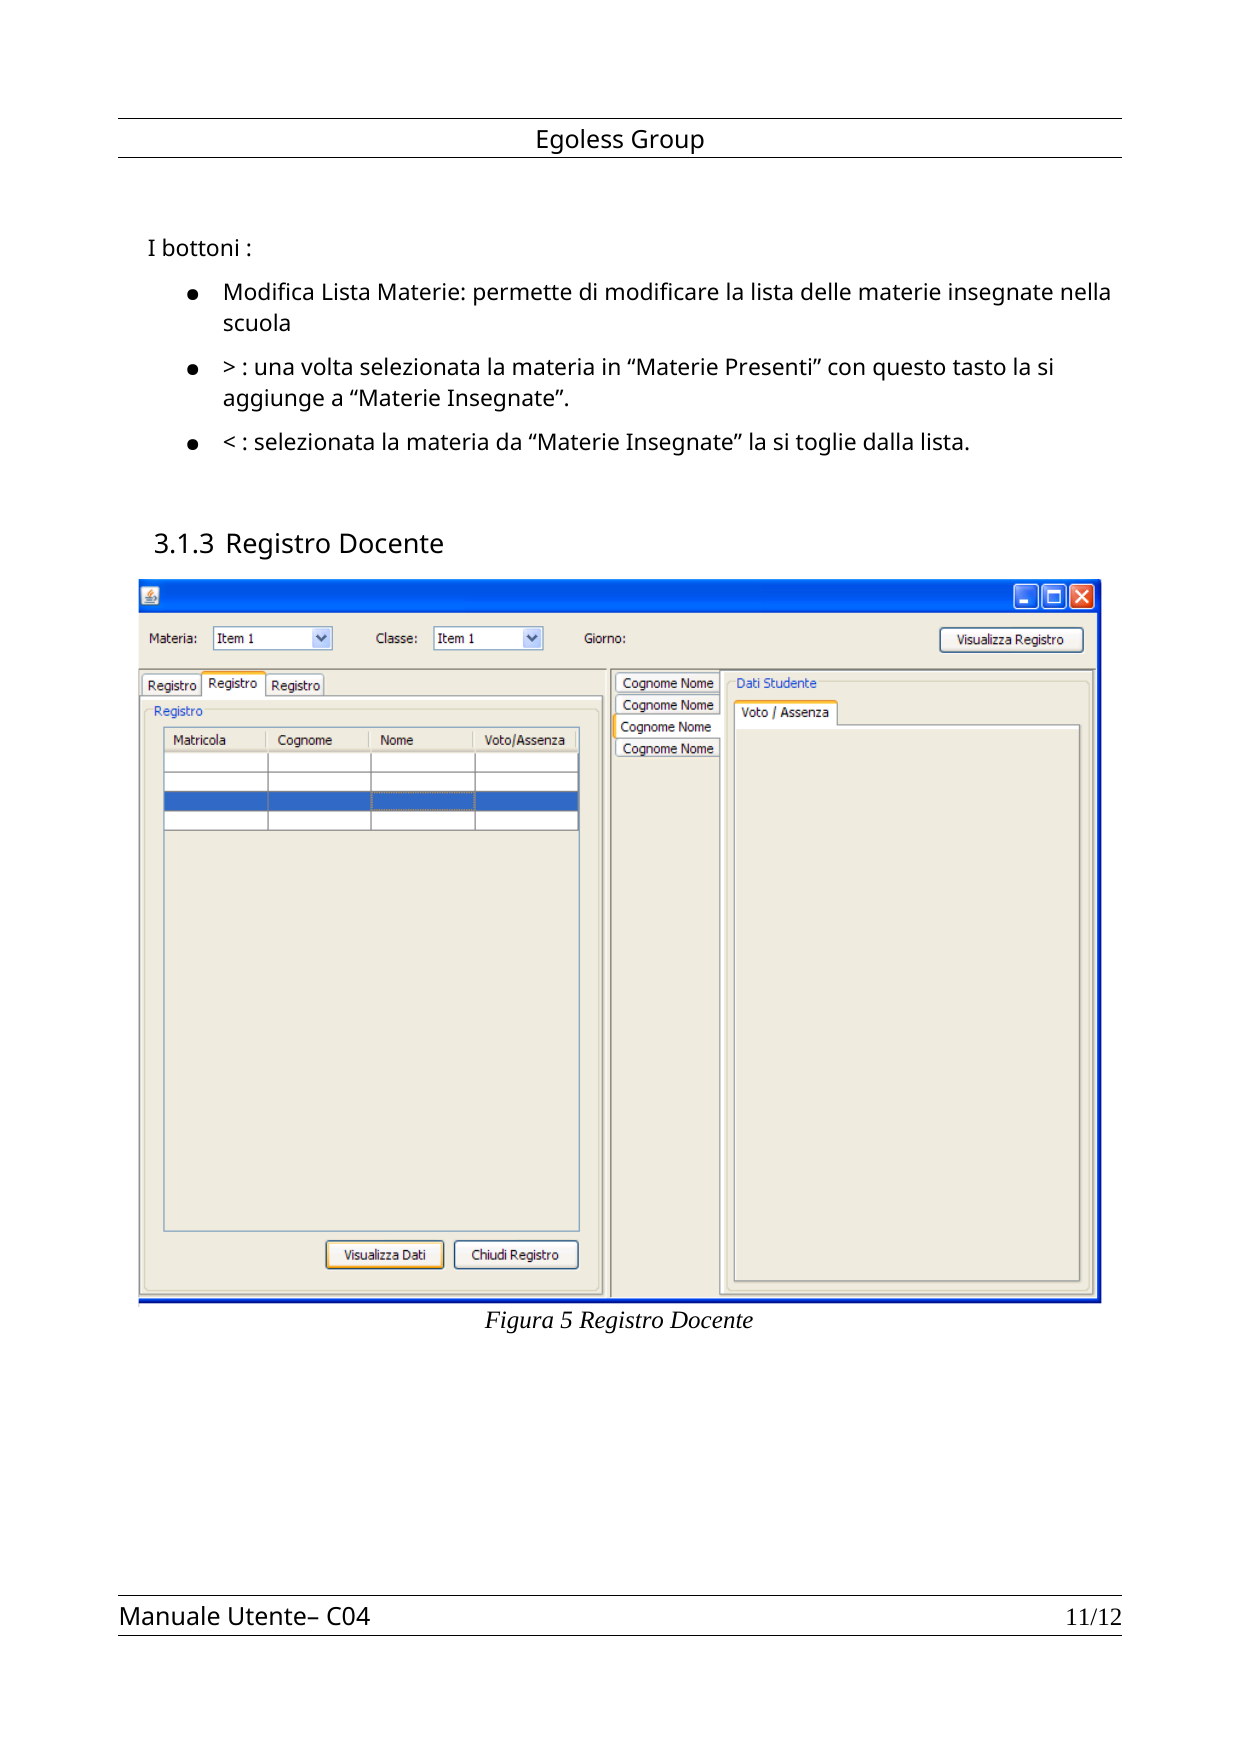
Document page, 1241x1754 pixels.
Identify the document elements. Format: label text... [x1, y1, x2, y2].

list < : selezionata la materia da “Materie Insegnate” la si toglie dalla lista. [185, 425, 1122, 457]
picture [138, 579, 1102, 1307]
list Modifica Lista Materie: permette di modificare la lista delle materie insegnate nella scuola [185, 275, 1122, 338]
list > : una volta selezionata la materia in “Materie Presenti” con questo tasto la si aggiunge a “Materie Insegnate”. [185, 350, 1122, 413]
text I bottoni : [148, 232, 1122, 263]
subtitle Registro Docente [153, 525, 1122, 562]
text Figura 5 Registro Docente [118, 592, 1122, 1334]
